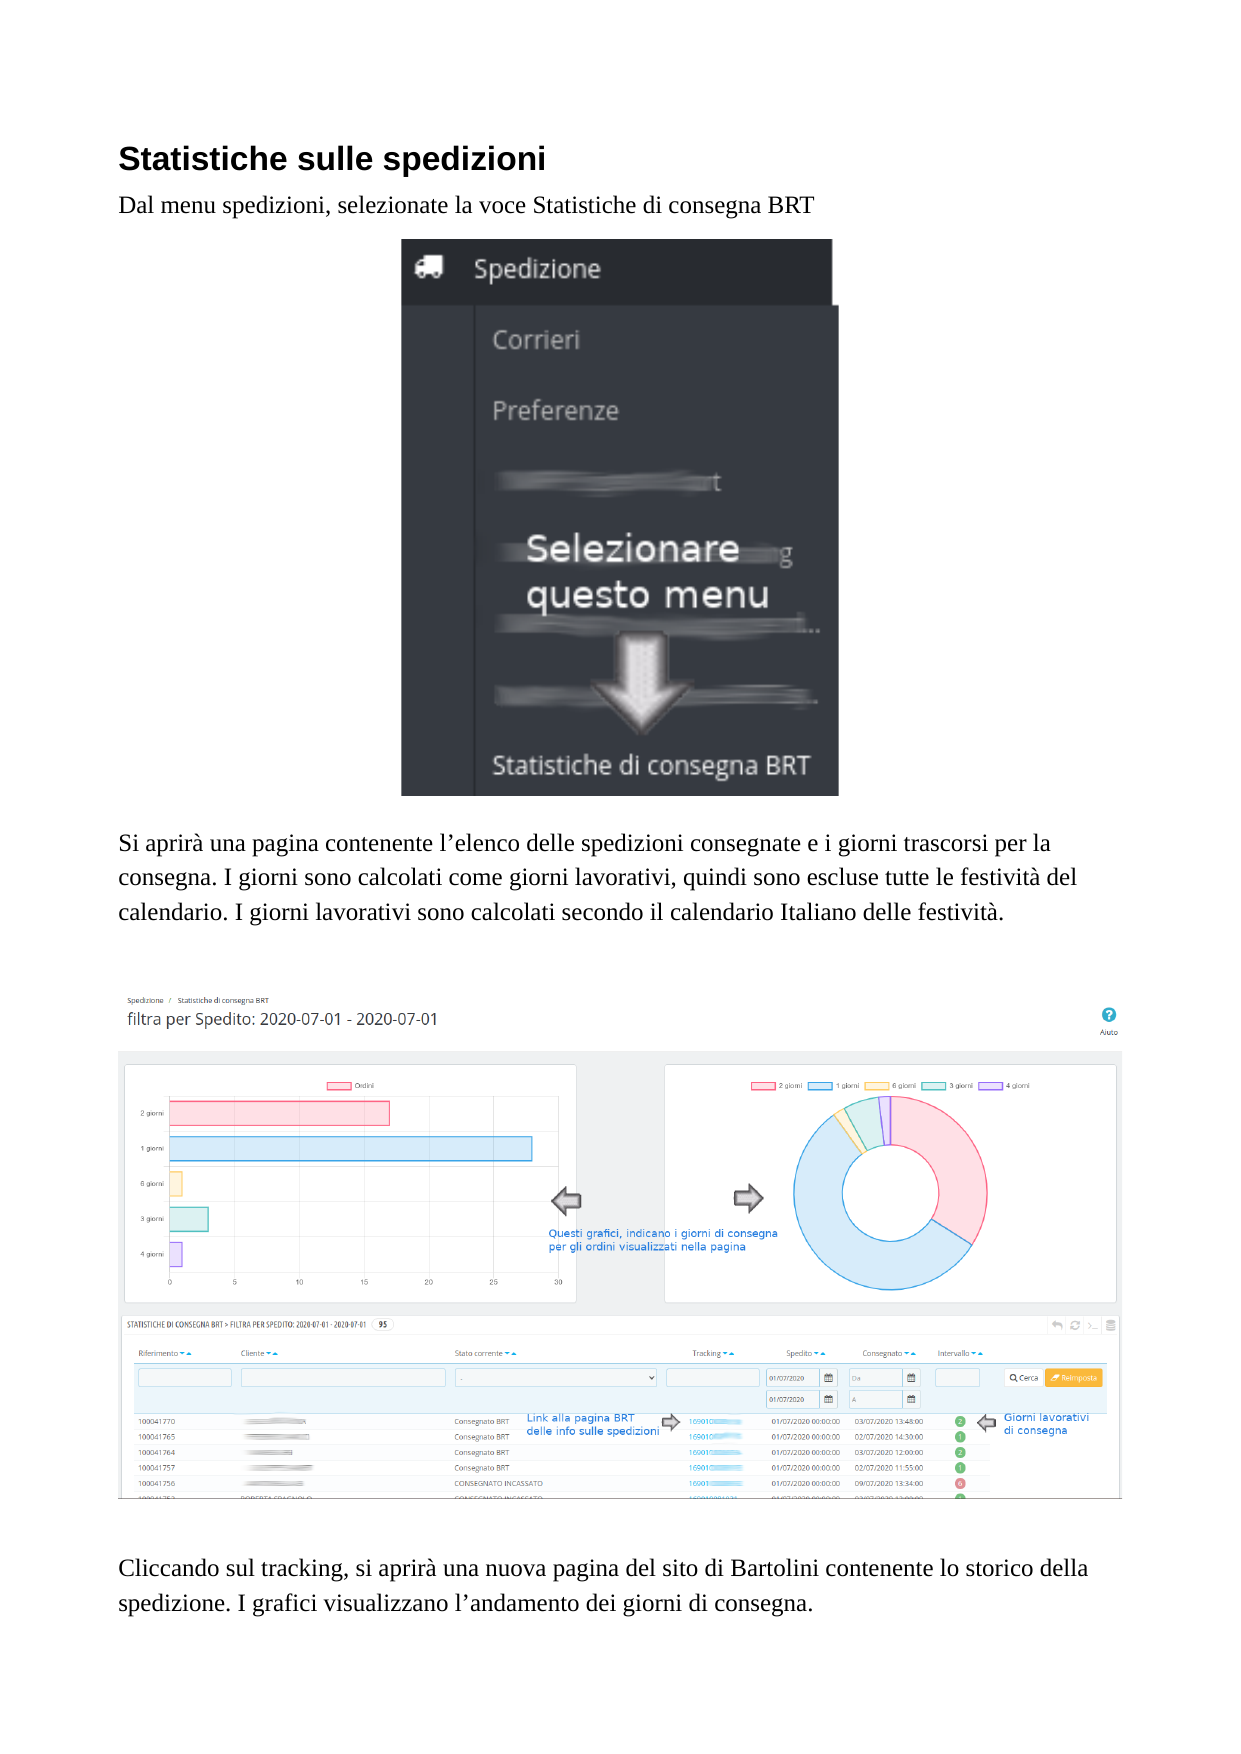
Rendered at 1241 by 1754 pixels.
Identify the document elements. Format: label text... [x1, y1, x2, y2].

picture [118, 995, 1123, 1499]
text Si aprirà una pagina contenente l’elenco delle spedizioni consegnate e i giorni trascorsi per la consegna. I giorni sono calcolati come giorni lavorativi, quindi sono escluse tutte le festività del calendario. I giorni lavorativi sono calcolati secondo il calendario Italiano delle festività. [118, 828, 1122, 926]
picture [401, 239, 839, 796]
subtitle Statistiche sulle spedizioni [118, 139, 1122, 178]
text Cliccando sul tracking, si aprirà una nuova pagina del sito di Bartolini contenente lo storico della spedizione. I grafici visualizzano l’andamento dei giorni di consegna. [118, 1553, 1122, 1617]
text Dal menu spedizioni, selezionate la voce Statistiche di consegna BRT [118, 190, 1122, 219]
